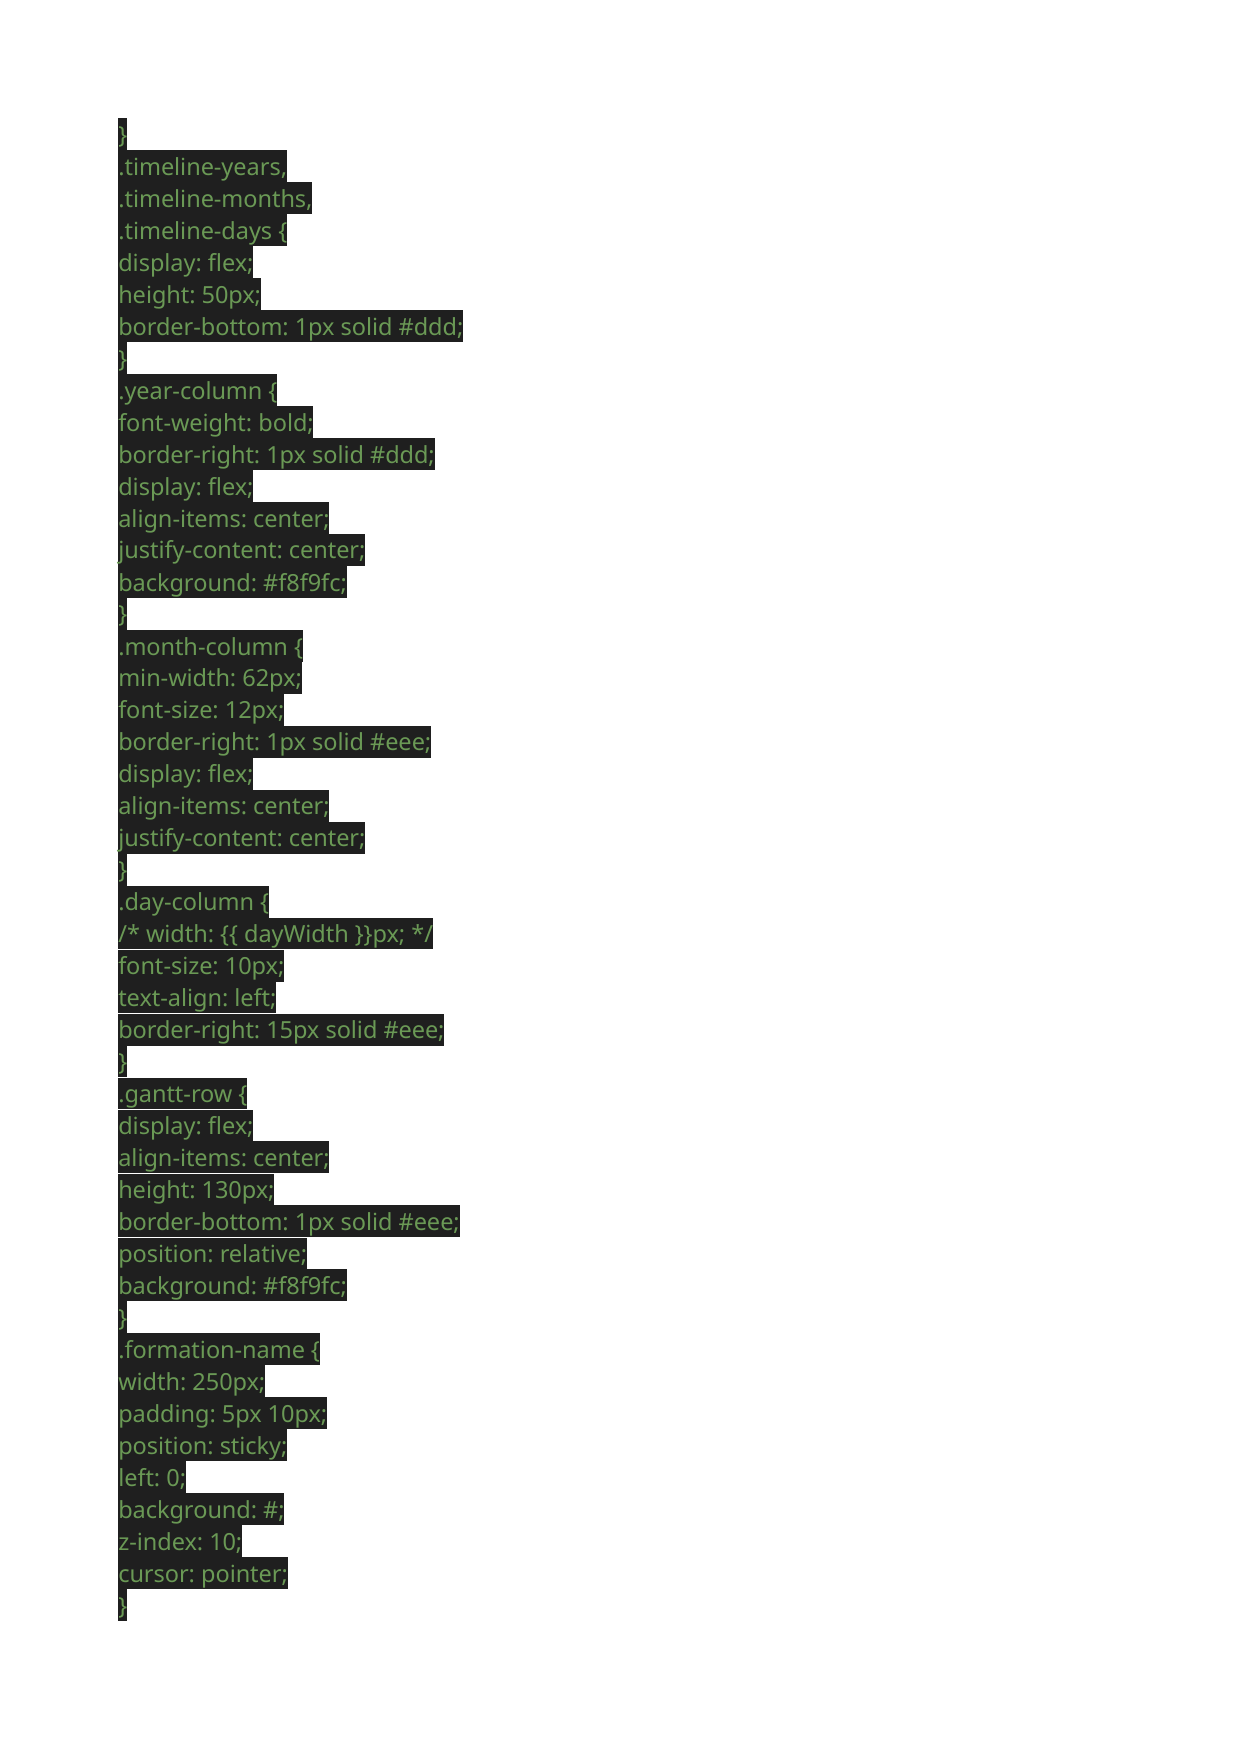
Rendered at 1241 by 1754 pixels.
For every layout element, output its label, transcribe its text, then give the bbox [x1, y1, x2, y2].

text border-bottom: 1px solid #ddd; [118, 310, 1122, 342]
text justify-content: center; [118, 534, 1122, 566]
text z-index: 10; [118, 1525, 1122, 1557]
text cursor: pointer; [118, 1557, 1122, 1589]
text .formation-name { [118, 1333, 1122, 1365]
text height: 50px; [118, 278, 1122, 310]
text border-right: 15px solid #eee; [118, 1013, 1122, 1046]
text text-align: left; [118, 982, 1122, 1013]
text display: flex; [118, 246, 1122, 278]
text } [118, 854, 1122, 886]
text } [118, 1046, 1122, 1077]
text .timeline-months, [118, 182, 1122, 214]
text display: flex; [118, 1109, 1122, 1141]
text /* width: {{ dayWidth }}px; */ [118, 918, 1122, 949]
text background: #f8f9fc; [118, 1269, 1122, 1301]
text align-items: center; [118, 1141, 1122, 1173]
text font-size: 12px; [118, 694, 1122, 726]
text border-right: 1px solid #eee; [118, 726, 1122, 758]
text justify-content: center; [118, 822, 1122, 854]
text } [118, 1301, 1122, 1333]
text position: sticky; [118, 1429, 1122, 1461]
text .timeline-days { [118, 214, 1122, 246]
text background: #; [118, 1493, 1122, 1525]
text position: relative; [118, 1237, 1122, 1269]
text } [118, 342, 1122, 374]
text width: 250px; [118, 1365, 1122, 1397]
text .month-column { [118, 630, 1122, 662]
text background: #f8f9fc; [118, 566, 1122, 598]
text border-bottom: 1px solid #eee; [118, 1205, 1122, 1237]
text } [118, 1589, 1122, 1621]
text left: 0; [118, 1461, 1122, 1493]
text .year-column { [118, 374, 1122, 406]
text } [118, 598, 1122, 630]
text font-weight: bold; [118, 406, 1122, 438]
text .timeline-years, [118, 150, 1122, 182]
text display: flex; [118, 758, 1122, 790]
text .gantt-row { [118, 1077, 1122, 1109]
text align-items: center; [118, 790, 1122, 822]
text min-width: 62px; [118, 662, 1122, 694]
text border-right: 1px solid #ddd; [118, 438, 1122, 470]
text } [118, 118, 1122, 150]
text .day-column { [118, 886, 1122, 918]
text display: flex; [118, 470, 1122, 502]
text height: 130px; [118, 1173, 1122, 1205]
text align-items: center; [118, 502, 1122, 534]
text font-size: 10px; [118, 949, 1122, 982]
text padding: 5px 10px; [118, 1397, 1122, 1429]
